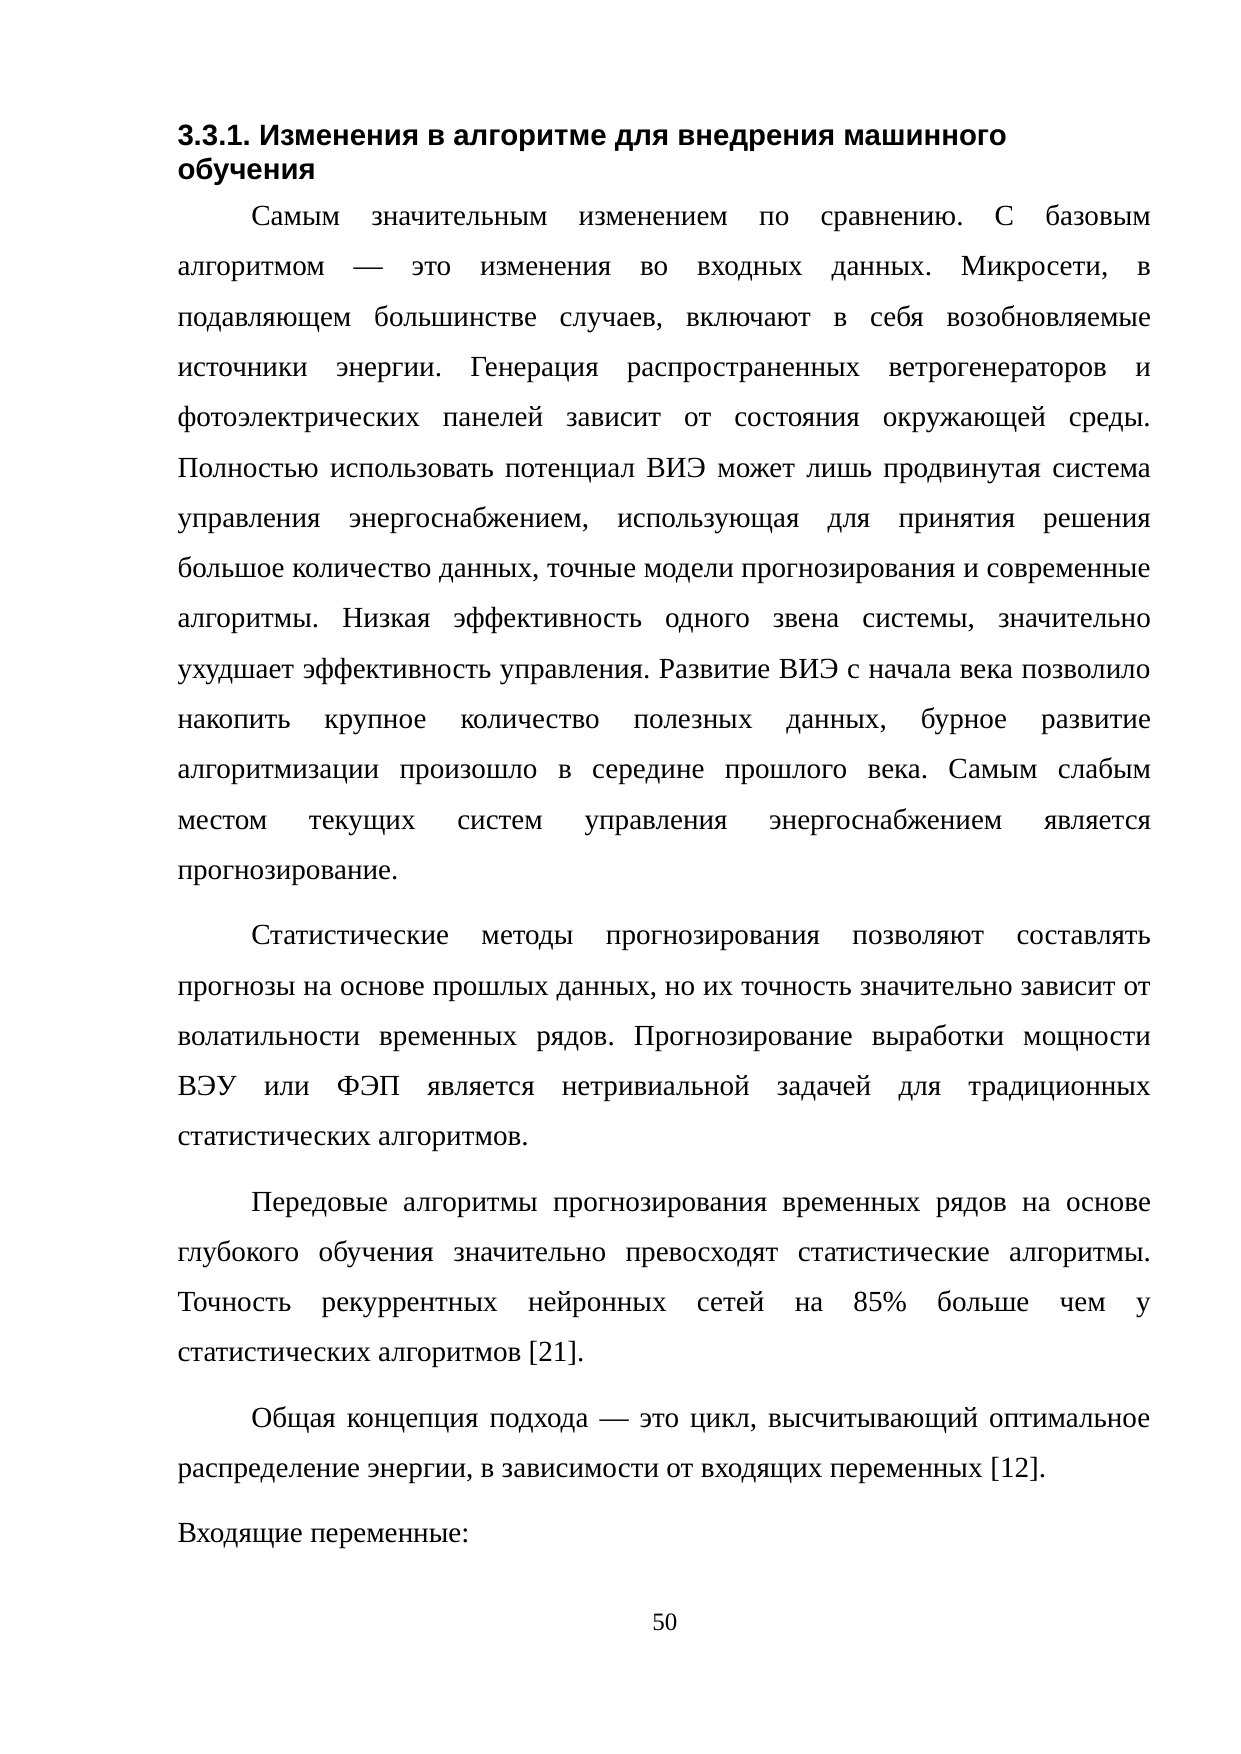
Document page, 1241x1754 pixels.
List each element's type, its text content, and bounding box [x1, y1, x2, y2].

text Статистические методы прогнозирования позволяют составлять прогнозы на основе прошлых данных, но их точность значительно зависит от волатильности временных рядов. Прогнозирование выработки мощности ВЭУ или ФЭП является нетривиальной задачей для традиционных статистических алгоритмов. [177, 917, 1152, 1152]
text Передовые алгоритмы прогнозирования временных рядов на основе глубокого обучения значительно превосходят статистические алгоритмы. Точность рекуррентных нейронных сетей на 85% больше чем у статистических алгоритмов [21]. [177, 1184, 1152, 1368]
text Входящие переменные: [177, 1515, 1152, 1549]
text Самым значительным изменением по сравнению. С базовым алгоритмом — это изменения во входных данных. Микросети, в подавляющем большинстве случаев, включают в себя возобновляемые источники энергии. Генерация распространенных ветрогенераторов и фотоэлектрических панелей зависит от состояния окружающей среды. Полностью использовать потенциал ВИЭ может лишь продвинутая система управления энергоснабжением, использующая для принятия решения большое количество данных, точные модели прогнозирования и современные алгоритмы. Низкая эффективность одного звена системы, значительно ухудшает эффективность управления. Развитие ВИЭ с начала века позволило накопить крупное количество полезных данных, бурное развитие алгоритмизации произошло в середине прошлого века. Самым слабым местом текущих систем управления энергоснабжением является прогнозирование. [177, 198, 1152, 886]
text Общая концепция подхода — это цикл, высчитывающий оптимальное распределение энергии, в зависимости от входящих переменных [12]. [177, 1400, 1152, 1483]
subtitle 3.3.1. Изменения в алгоритме для внедрения машинного обучения [177, 118, 1152, 186]
